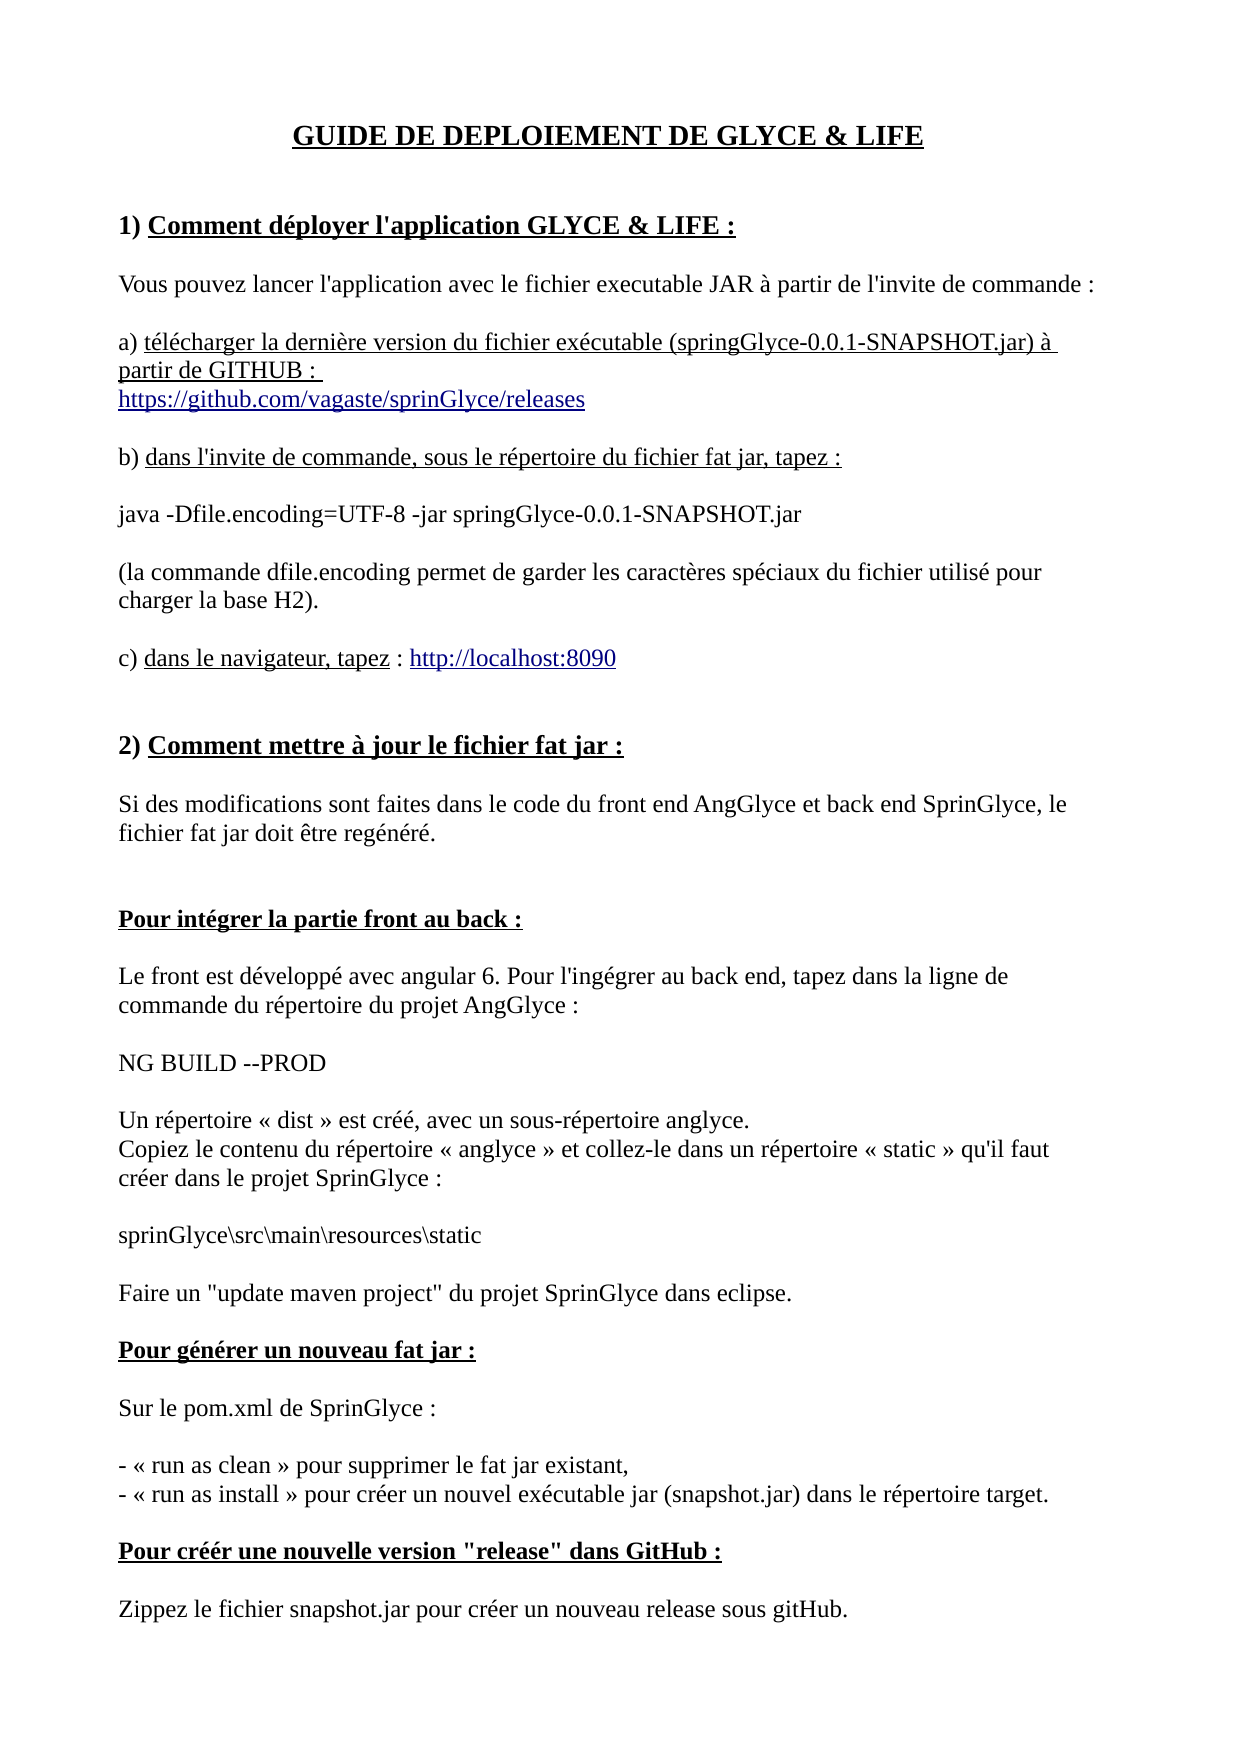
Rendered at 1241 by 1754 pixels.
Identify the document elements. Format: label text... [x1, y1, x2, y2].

text - « run as install » pour créer un nouvel exécutable jar (snapshot.jar) dans le répertoire target. [118, 1479, 1098, 1508]
text b) dans l'invite de commande, sous le répertoire du fichier fat jar, tapez : [118, 442, 1098, 470]
text (la commande dfile.encoding permet de garder les caractères spéciaux du fichier utilisé pour charger la base H2). [118, 557, 1098, 614]
text a) télécharger la dernière version du fichier exécutable (springGlyce-0.0.1-SNAPSHOT.jar) à partir de GITHUB : [118, 327, 1098, 384]
text https://github.com/vagaste/sprinGlyce/releases [118, 384, 1098, 413]
text java -Dfile.encoding=UTF-8 -jar springGlyce-0.0.1-SNAPSHOT.jar [118, 499, 1098, 528]
text c) dans le navigateur, tapez : http://localhost:8090 [118, 643, 1098, 672]
text - « run as clean » pour supprimer le fat jar existant, [118, 1450, 1098, 1479]
text Faire un "update maven project" du projet SprinGlyce dans eclipse. [118, 1249, 1098, 1306]
text Pour intégrer la partie front au back : [118, 904, 1098, 933]
text Un répertoire « dist » est créé, avec un sous-répertoire anglyce. [118, 1105, 1098, 1134]
text 2) Comment mettre à jour le fichier fat jar : [118, 729, 1098, 760]
text Zippez le fichier snapshot.jar pour créer un nouveau release sous gitHub. [118, 1594, 1098, 1623]
text Vous pouvez lancer l'application avec le fichier executable JAR à partir de l'invite de commande : [118, 269, 1098, 298]
text Le front est développé avec angular 6. Pour l'ingégrer au back end, tapez dans la ligne de commande du répertoire du projet AngGlyce : [118, 961, 1098, 1019]
text Copiez le contenu du répertoire « anglyce » et collez-le dans un répertoire « static » qu'il faut créer dans le projet SprinGlyce : [118, 1134, 1098, 1191]
text Pour créér une nouvelle version "release" dans GitHub : [118, 1536, 1098, 1565]
text Pour générer un nouveau fat jar : [118, 1335, 1098, 1364]
text NG BUILD --PROD [118, 1048, 1098, 1076]
text Si des modifications sont faites dans le code du front end AngGlyce et back end SprinGlyce, le fichier fat jar doit être regénéré. [118, 789, 1098, 846]
text Sur le pom.xml de SprinGlyce : [118, 1364, 1098, 1421]
text GUIDE DE DEPLOIEMENT DE GLYCE & LIFE [118, 118, 1098, 152]
text 1) Comment déployer l'application GLYCE & LIFE : [118, 209, 1098, 240]
text sprinGlyce\src\main\resources\static [118, 1220, 1098, 1249]
